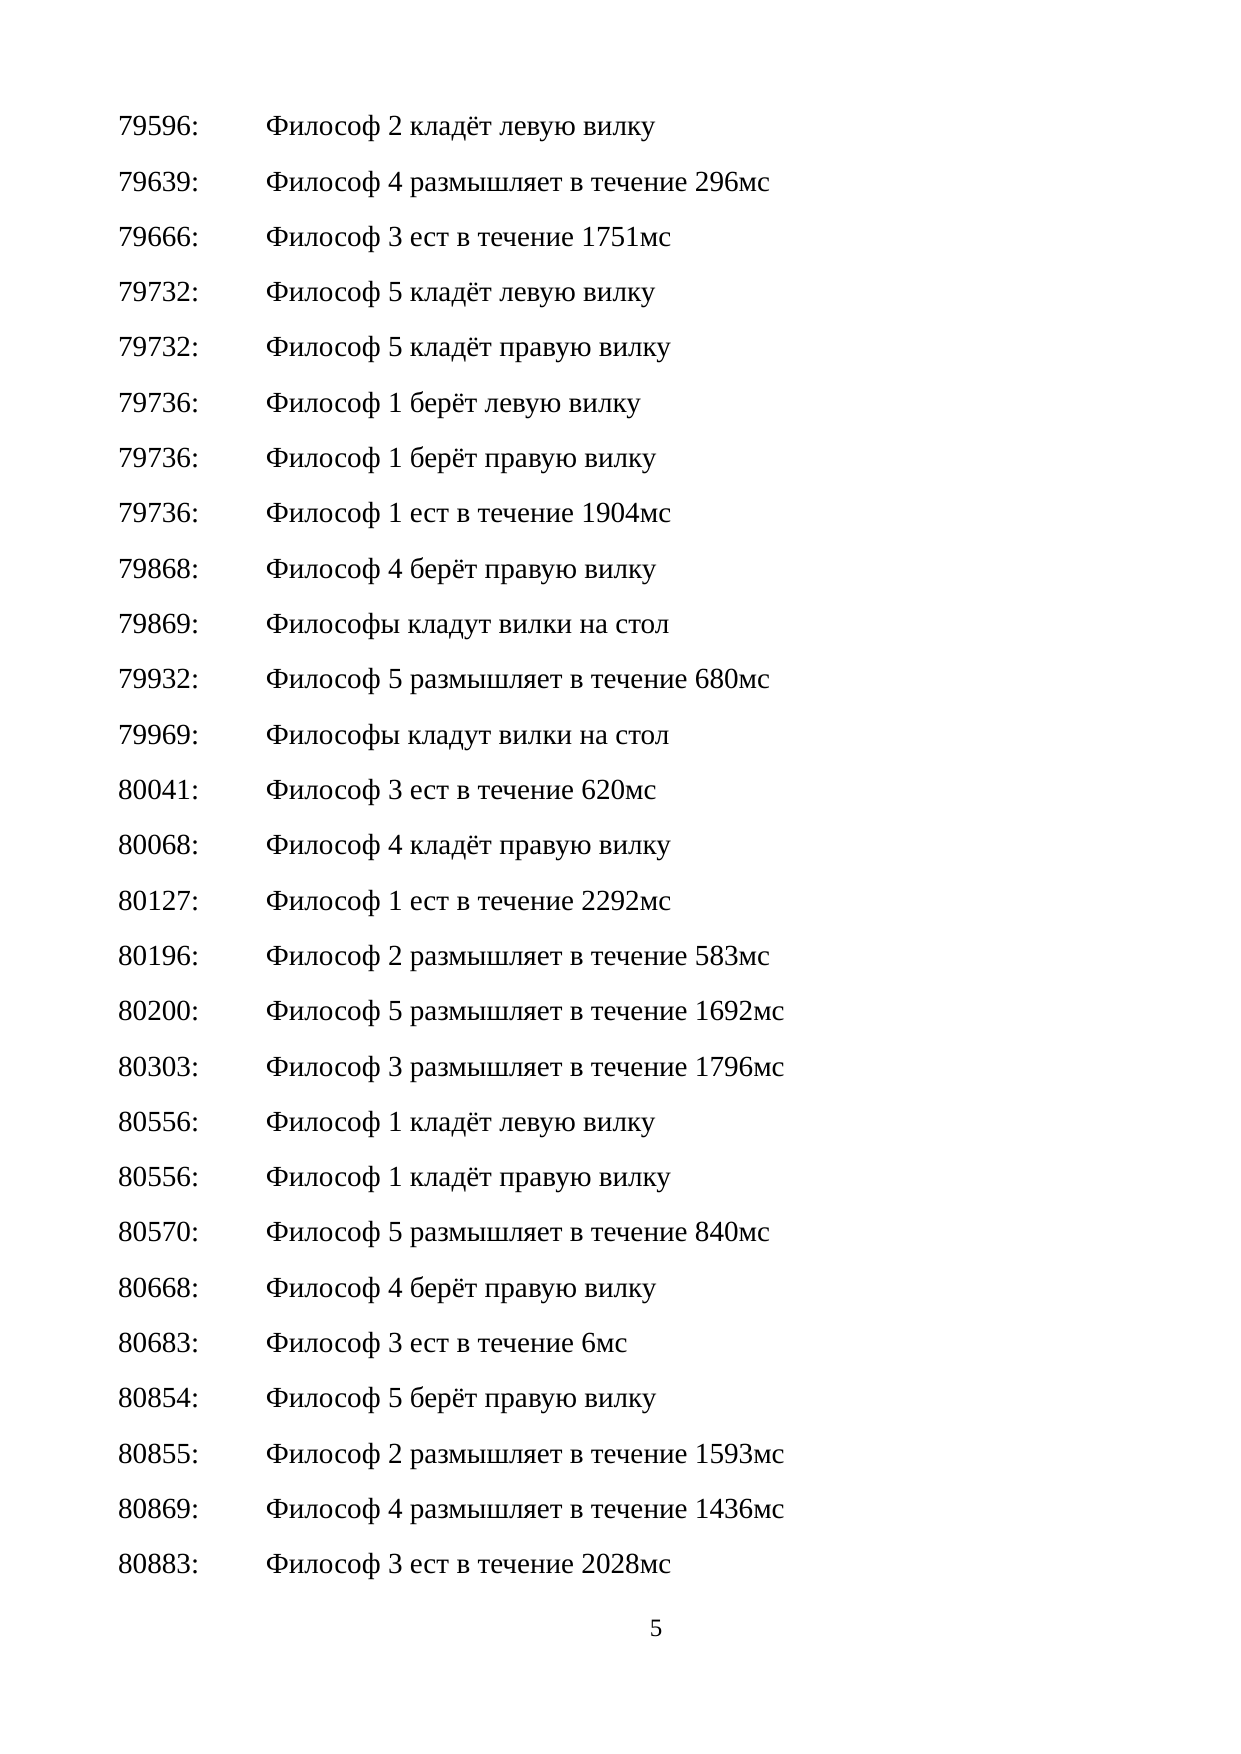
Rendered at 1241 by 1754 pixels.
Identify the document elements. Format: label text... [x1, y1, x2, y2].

text 80196: Философ 2 размышляет в течение 583мс [118, 938, 1152, 972]
text 79732: Философ 5 кладёт правую вилку [118, 329, 1152, 363]
text 80570: Философ 5 размышляет в течение 840мс [118, 1214, 1152, 1248]
text 80200: Философ 5 размышляет в течение 1692мс [118, 993, 1152, 1027]
text 79666: Философ 3 ест в течение 1751мс [118, 219, 1152, 252]
text 80869: Философ 4 размышляет в течение 1436мс [118, 1491, 1152, 1525]
text 79869: Философы кладут вилки на стол [118, 606, 1152, 640]
text 80556: Философ 1 кладёт правую вилку [118, 1159, 1152, 1193]
text 80127: Философ 1 ест в течение 2292мс [118, 883, 1152, 916]
text 79736: Философ 1 берёт правую вилку [118, 440, 1152, 474]
text 80668: Философ 4 берёт правую вилку [118, 1270, 1152, 1303]
text 79736: Философ 1 ест в течение 1904мс [118, 496, 1152, 529]
text 80041: Философ 3 ест в течение 620мс [118, 772, 1152, 806]
text 79868: Философ 4 берёт правую вилку [118, 551, 1152, 584]
text 80855: Философ 2 размышляет в течение 1593мс [118, 1436, 1152, 1469]
text 80854: Философ 5 берёт правую вилку [118, 1381, 1152, 1414]
text 79639: Философ 4 размышляет в течение 296мс [118, 164, 1152, 197]
text 80883: Философ 3 ест в течение 2028мс [118, 1546, 1152, 1580]
text 79932: Философ 5 размышляет в течение 680мс [118, 661, 1152, 695]
text 79596: Философ 2 кладёт левую вилку [118, 108, 1152, 142]
text 80556: Философ 1 кладёт левую вилку [118, 1104, 1152, 1137]
text 79969: Философы кладут вилки на стол [118, 717, 1152, 750]
text 80683: Философ 3 ест в течение 6мс [118, 1325, 1152, 1359]
text 80068: Философ 4 кладёт правую вилку [118, 827, 1152, 861]
text 79732: Философ 5 кладёт левую вилку [118, 274, 1152, 308]
text 80303: Философ 3 размышляет в течение 1796мс [118, 1049, 1152, 1082]
text 79736: Философ 1 берёт левую вилку [118, 385, 1152, 418]
